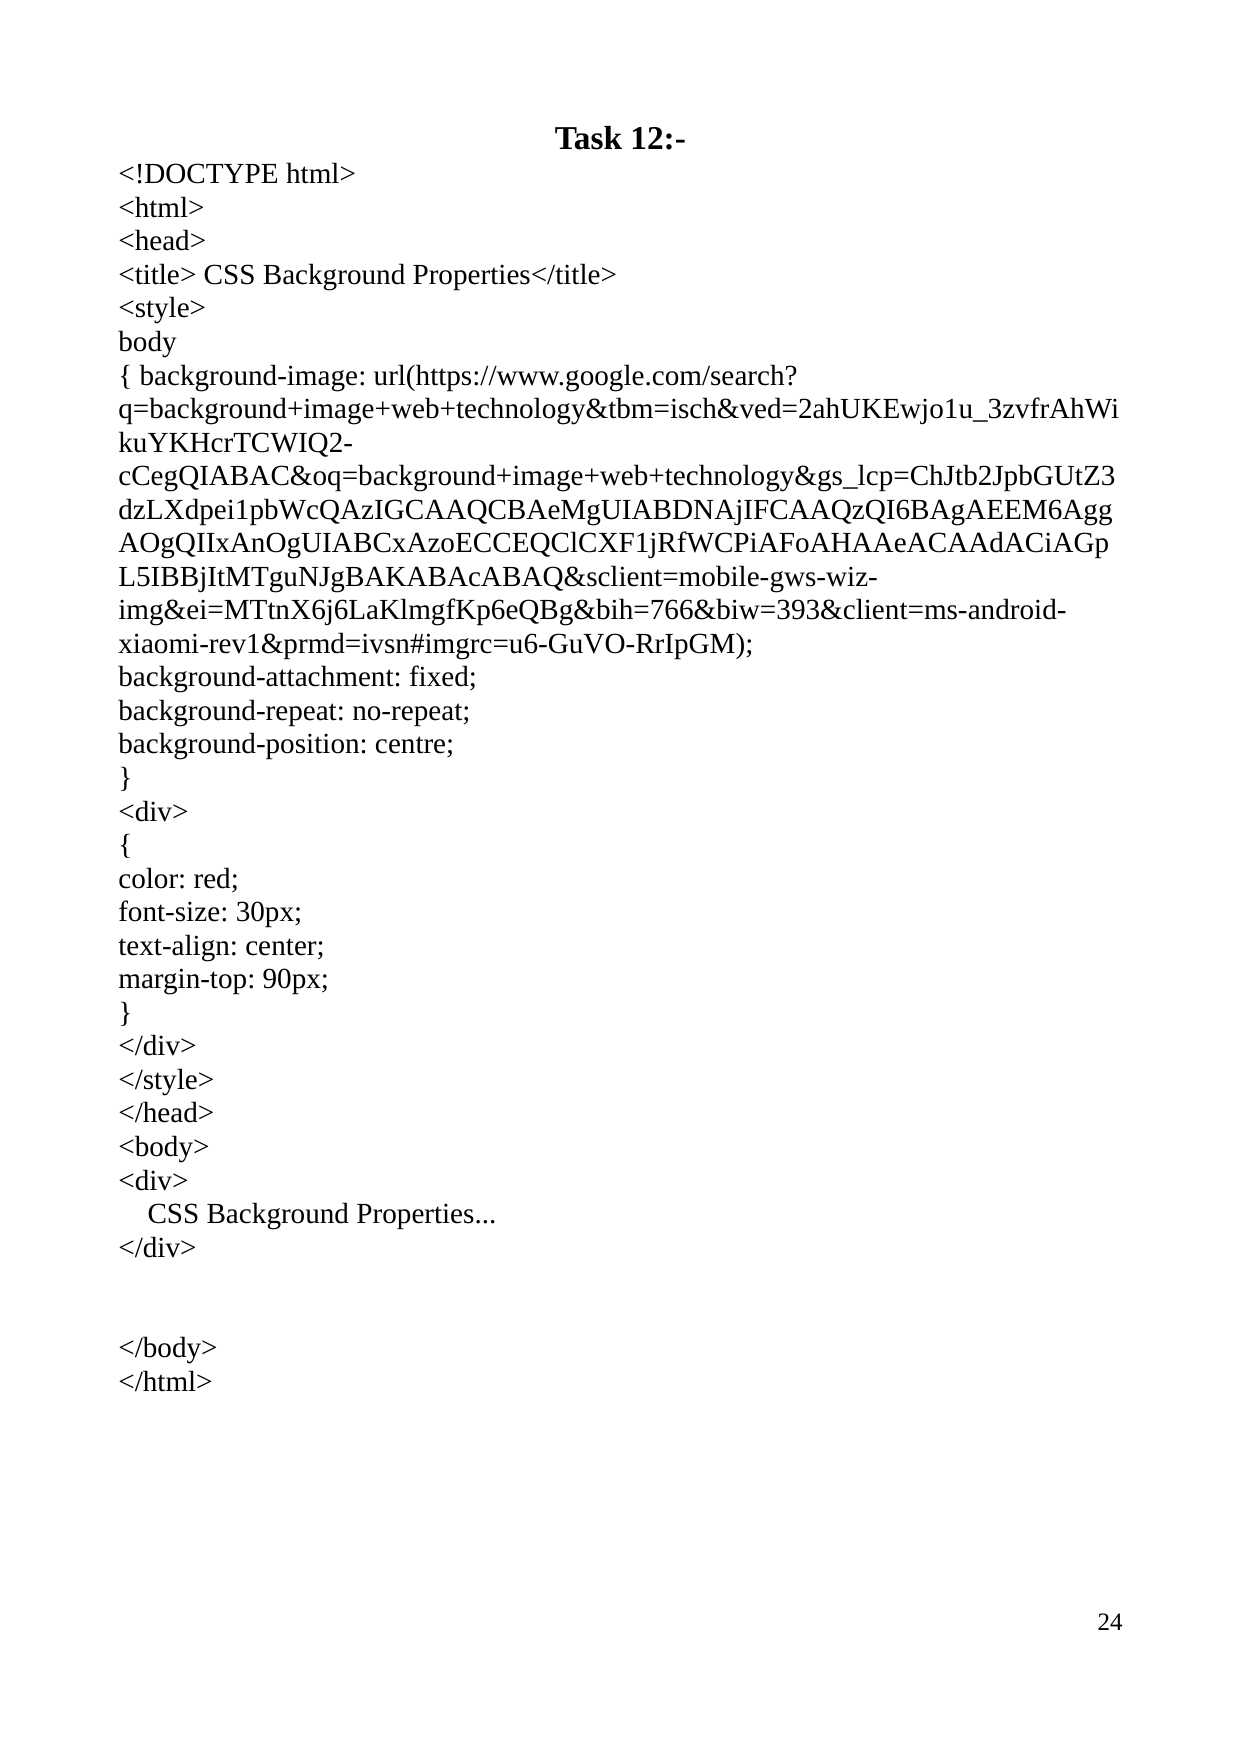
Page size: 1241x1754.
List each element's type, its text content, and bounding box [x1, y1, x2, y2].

text { [118, 827, 1122, 861]
text } [118, 995, 1122, 1028]
text </div> [118, 1230, 1122, 1263]
text { background-image: url(https://www.google.com/search?q=background+image+web+technology&tbm=isch&ved=2ahUKEwjo1u_3zvfrAhWikuYKHcrTCWIQ2-cCegQIABAC&oq=background+image+web+technology&gs_lcp=ChJtb2JpbGUtZ3dzLXdpei1pbWcQAzIGCAAQCBAeMgUIABDNAjIFCAAQzQI6BAgAEEM6AggAOgQIIxAnOgUIABCxAzoECCEQClCXF1jRfWCPiAFoAHAAeACAAdACiAGpL5IBBjItMTguNJgBAKABAcABAQ&sclient=mobile-gws-wiz-img&ei=MTtnX6j6LaKlmgfKp6eQBg&bih=766&biw=393&client=ms-android-xiaomi-rev1&prmd=ivsn#imgrc=u6-GuVO-RrIpGM); [118, 358, 1122, 659]
text CSS Background Properties... [118, 1196, 1122, 1230]
text background-position: centre; [118, 727, 1122, 760]
text background-repeat: no-repeat; [118, 693, 1122, 727]
text background-attachment: fixed; [118, 659, 1122, 693]
text <head> [118, 223, 1122, 257]
text <div> [118, 794, 1122, 827]
text <title> CSS Background Properties</title> [118, 257, 1122, 291]
text margin-top: 90px; [118, 961, 1122, 995]
text color: red; [118, 861, 1122, 894]
text <style> [118, 291, 1122, 324]
text <!DOCTYPE html> [118, 156, 1122, 190]
text } [118, 760, 1122, 794]
text </html> [118, 1364, 1122, 1397]
text Task 12:- [118, 118, 1122, 156]
text text-align: center; [118, 928, 1122, 961]
text <html> [118, 190, 1122, 223]
text </div> [118, 1028, 1122, 1062]
text <body> [118, 1129, 1122, 1163]
text <div> [118, 1163, 1122, 1196]
text font-size: 30px; [118, 894, 1122, 928]
text body [118, 324, 1122, 358]
text </body> [118, 1330, 1122, 1364]
text </style> [118, 1062, 1122, 1096]
text </head> [118, 1096, 1122, 1129]
